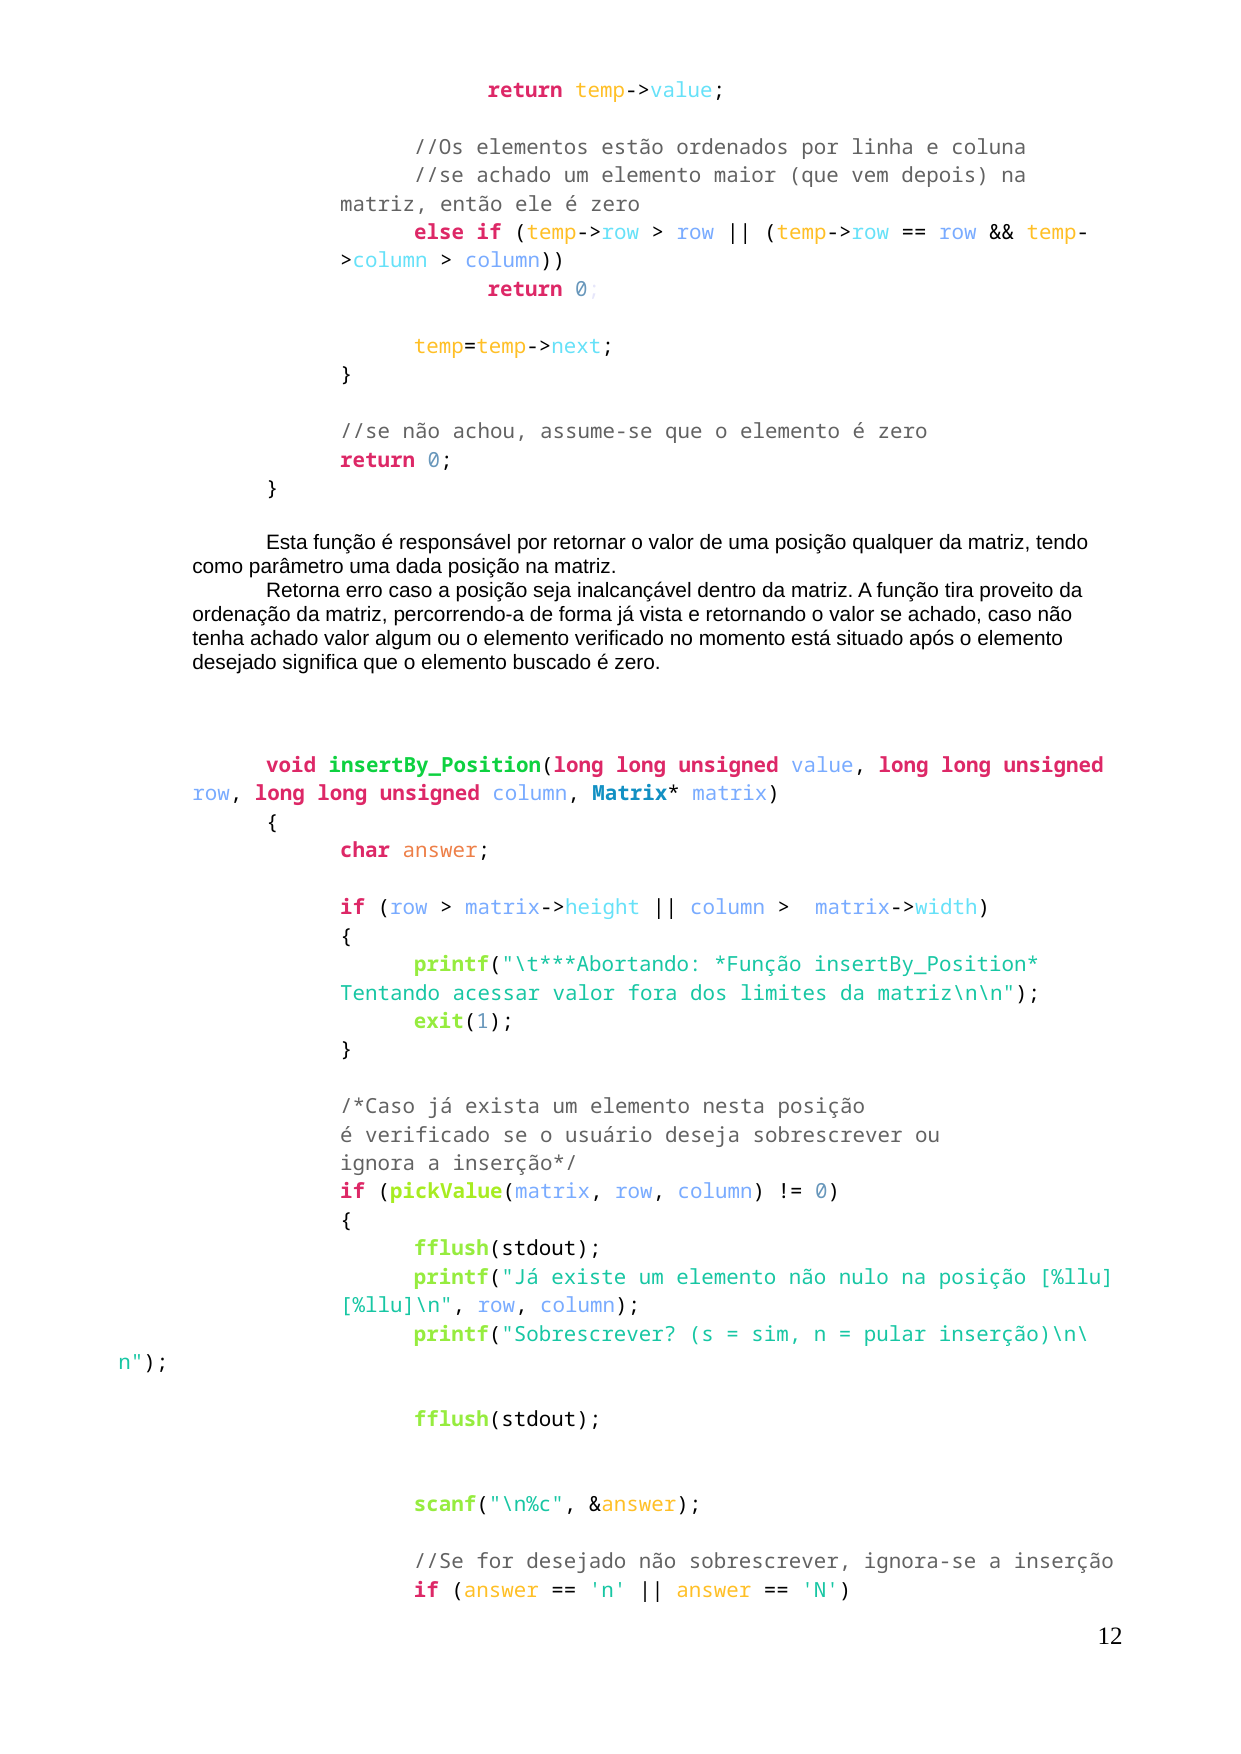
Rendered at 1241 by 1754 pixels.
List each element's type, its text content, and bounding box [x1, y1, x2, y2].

text return temp->value; [118, 75, 1122, 103]
text if (pickValue(matrix, row, column) != 0) [118, 1177, 1122, 1205]
text printf("Sobrescrever? (s = sim, n = pular inserção)\n\n"); [118, 1319, 1122, 1376]
text ignora a inserção*/ [118, 1148, 1122, 1177]
text //se achado um elemento maior (que vem depois) na matriz, então ele é zero [340, 160, 1122, 217]
text /*Caso já exista um elemento nesta posição [118, 1091, 1122, 1120]
text } [118, 1034, 1122, 1063]
text exit(1); [118, 1006, 1122, 1034]
text return 0; [118, 445, 1122, 473]
text printf("Já existe um elemento não nulo na posição [%llu][%llu]\n", row, column); [340, 1262, 1122, 1319]
text printf("\t***Abortando: *Função insertBy_Position* Tentando acessar valor fora dos limites da matriz\n\n"); [340, 949, 1122, 1006]
text //Se for desejado não sobrescrever, ignora-se a inserção [118, 1546, 1122, 1575]
text //Os elementos estão ordenados por linha e coluna [118, 132, 1122, 160]
text return 0; [118, 274, 1122, 302]
text } [118, 359, 1122, 388]
text { [118, 921, 1122, 949]
text temp=temp->next; [118, 331, 1122, 359]
text if (row > matrix->height || column > matrix->width) [118, 892, 1122, 921]
text é verificado se o usuário deseja sobrescrever ou [118, 1120, 1122, 1148]
text else if (temp->row > row || (temp->row == row && temp->column > column)) [340, 217, 1122, 274]
text //se não achou, assume-se que o elemento é zero [118, 416, 1122, 445]
text { [118, 1205, 1122, 1233]
text Esta função é responsável por retornar o valor de uma posição qualquer da matriz, tendo como parâmetro uma dada posição na matriz. [192, 530, 1122, 578]
text char answer; [118, 835, 1122, 864]
text Retorna erro caso a posição seja inalcançável dentro da matriz. A função tira proveito da ordenação da matriz, percorrendo-a de forma já vista e retornando o valor se achado, caso não tenha achado valor algum ou o elemento verificado no momento está situado após o elemento desejado significa que o elemento buscado é zero. [192, 578, 1122, 674]
text fflush(stdout); [118, 1233, 1122, 1262]
text } [192, 473, 1122, 502]
text fflush(stdout); [118, 1404, 1122, 1433]
text scanf("\n%c", &answer); [118, 1489, 1122, 1518]
text void insertBy_Position(long long unsigned value, long long unsigned row, long long unsigned column, Matrix* matrix) [192, 750, 1122, 807]
text { [192, 807, 1122, 835]
text if (answer == 'n' || answer == 'N') [118, 1575, 1122, 1603]
